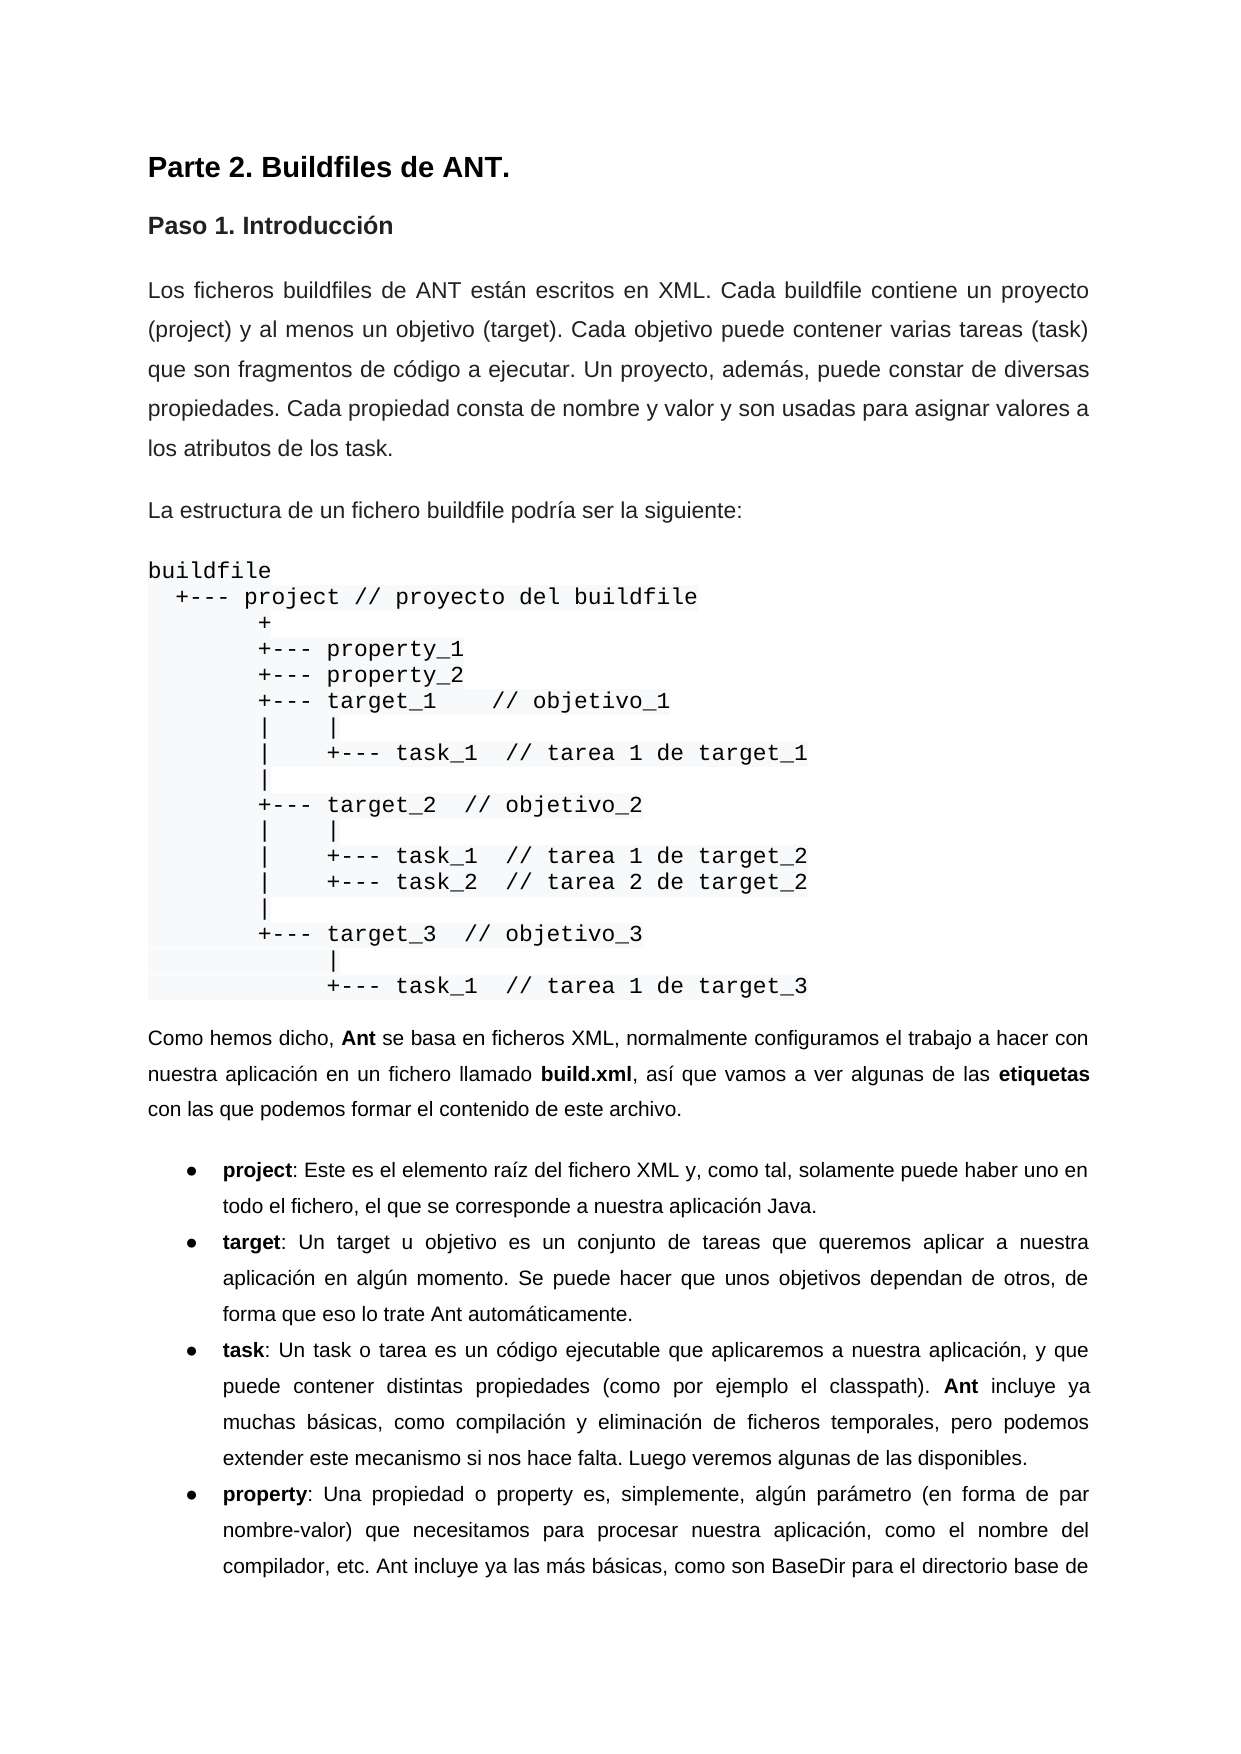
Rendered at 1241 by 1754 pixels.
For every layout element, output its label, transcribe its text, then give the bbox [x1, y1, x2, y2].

text +--- target_2 // objetivo_2 [148, 793, 1090, 819]
text +--- project // proyecto del buildfile [148, 585, 1090, 611]
text | [148, 767, 1090, 793]
text La estructura de un fichero buildfile podría ser la siguiente: [148, 497, 1090, 523]
text +--- property_1 [148, 637, 1090, 663]
text | +--- task_1 // tarea 1 de target_2 [148, 845, 1090, 871]
text +--- target_1 // objetivo_1 [148, 689, 1090, 715]
text | | [148, 715, 1090, 741]
text | | [148, 819, 1090, 845]
text Como hemos dicho, Ant se basa en ficheros XML, normalmente configuramos el trabajo a hacer con nuestra aplicación en un fichero llamado build.xml, así que vamos a ver algunas de las etiquetas con las que podemos formar el contenido de este archivo. [148, 1025, 1090, 1121]
text | +--- task_1 // tarea 1 de target_1 [148, 741, 1090, 767]
list task: Un task o tarea es un código ejecutable que aplicaremos a nuestra aplicación, y que puede contener distintas propiedades (como por ejemplo el classpath). Ant incluye ya muchas básicas, como compilación y eliminación de ficheros temporales, pero podemos extender este mecanismo si nos hace falta. Luego veremos algunas de las disponibles. [185, 1338, 1090, 1470]
text +--- task_1 // tarea 1 de target_3 [148, 974, 1090, 1000]
text +--- target_3 // objetivo_3 [148, 923, 1090, 948]
list property: Una propiedad o property es, simplemente, algún parámetro (en forma de par nombre-valor) que necesitamos para procesar nuestra aplicación, como el nombre del compilador, etc. Ant incluye ya las más básicas, como son BaseDir para el directorio base de [185, 1482, 1090, 1577]
text Parte 2. Buildfiles de ANT. [148, 150, 1090, 183]
list project: Este es el elemento raíz del fichero XML y, como tal, solamente puede haber uno en todo el fichero, el que se corresponde a nuestra aplicación Java. [185, 1158, 1090, 1218]
text Los ficheros buildfiles de ANT están escritos en XML. Cada buildfile contiene un proyecto (project) y al menos un objetivo (target). Cada objetivo puede contener varias tareas (task) que son fragmentos de código a ejecutar. Un proyecto, además, puede constar de diversas propiedades. Cada propiedad consta de nombre y valor y son usadas para asignar valores a los atributos de los task. [148, 277, 1090, 461]
text Paso 1. Introducción [148, 211, 1090, 239]
text | [148, 897, 1090, 923]
text +--- property_2 [148, 663, 1090, 689]
text + [148, 611, 1090, 637]
text | [148, 948, 1090, 974]
list target: Un target u objetivo es un conjunto de tareas que queremos aplicar a nuestra aplicación en algún momento. Se puede hacer que unos objetivos dependan de otros, de forma que eso lo trate Ant automáticamente. [185, 1230, 1090, 1326]
text | +--- task_2 // tarea 2 de target_2 [148, 871, 1090, 897]
text buildfile [148, 559, 1090, 585]
